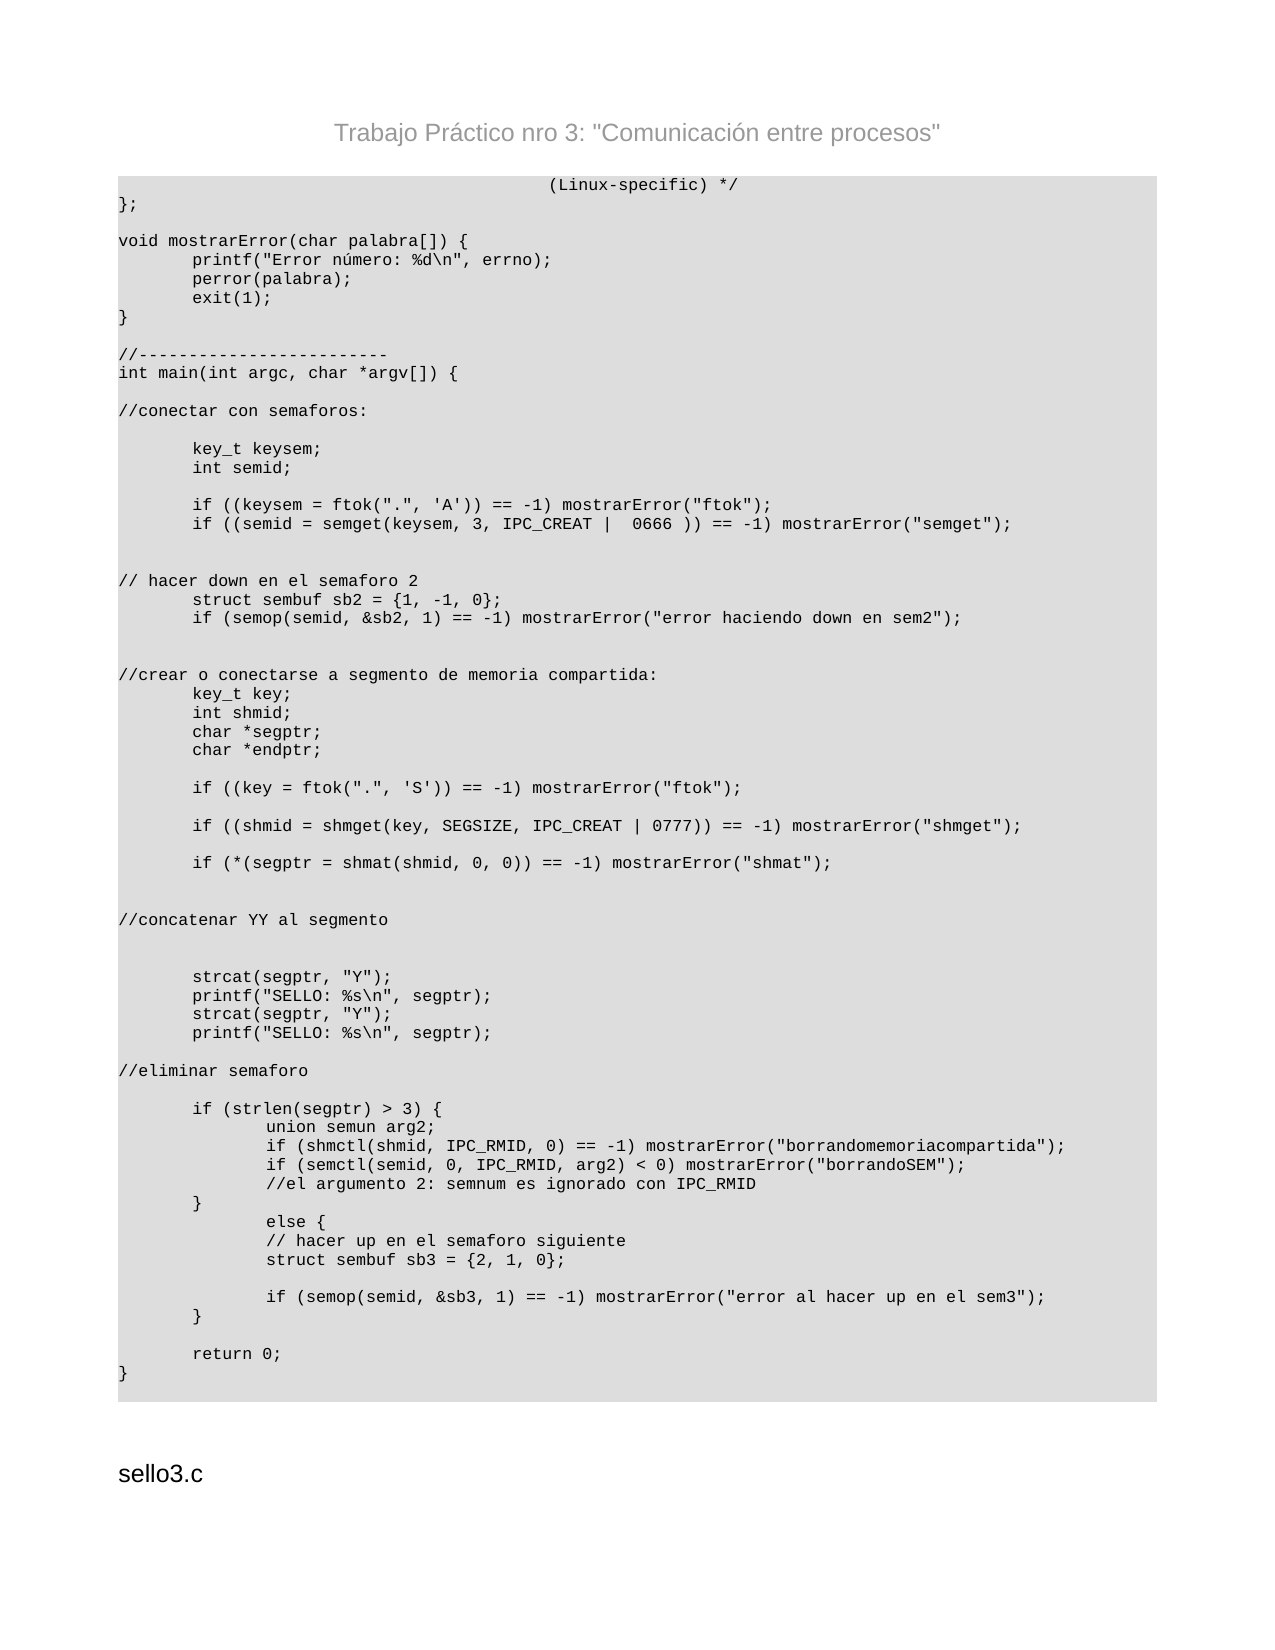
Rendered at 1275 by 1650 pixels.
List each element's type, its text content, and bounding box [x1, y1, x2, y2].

text if (strlen(segptr) > 3) { [118, 1100, 1157, 1119]
text else { [118, 1213, 1157, 1232]
text if (semctl(semid, 0, IPC_RMID, arg2) < 0) mostrarError("borrandoSEM"); [118, 1157, 1157, 1176]
text //el argumento 2: semnum es ignorado con IPC_RMID [118, 1176, 1157, 1194]
text if (shmctl(shmid, IPC_RMID, 0) == -1) mostrarError("borrandomemoriacompartida"); [118, 1138, 1157, 1157]
text sello3.c [118, 1459, 1157, 1488]
text union semun arg2; [118, 1119, 1157, 1138]
text exit(1); [118, 289, 1157, 308]
text key_t key; [118, 685, 1157, 704]
text //------------------------- [118, 346, 1157, 365]
text } [118, 1308, 1157, 1326]
text // hacer down en el semaforo 2 [118, 572, 1157, 591]
text }; [118, 195, 1157, 214]
text printf("SELLO: %s\n", segptr); [118, 1025, 1157, 1044]
text } [118, 308, 1157, 327]
text int semid; [118, 459, 1157, 478]
text char *endptr; [118, 742, 1157, 761]
text if ((keysem = ftok(".", 'A')) == -1) mostrarError("ftok"); [118, 497, 1157, 516]
text } [118, 1194, 1157, 1213]
text (Linux-specific) */ [118, 176, 1157, 195]
text struct sembuf sb3 = {2, 1, 0}; [118, 1251, 1157, 1270]
text //conectar con semaforos: [118, 403, 1157, 421]
text struct sembuf sb2 = {1, -1, 0}; [118, 591, 1157, 610]
text perror(palabra); [118, 271, 1157, 289]
text int main(int argc, char *argv[]) { [118, 365, 1157, 384]
text if (semop(semid, &sb3, 1) == -1) mostrarError("error al hacer up en el sem3"); [118, 1289, 1157, 1308]
text if ((key = ftok(".", 'S')) == -1) mostrarError("ftok"); [118, 780, 1157, 798]
text } [118, 1364, 1157, 1383]
text return 0; [118, 1345, 1157, 1364]
text key_t keysem; [118, 440, 1157, 459]
text if (semop(semid, &sb2, 1) == -1) mostrarError("error haciendo down en sem2"); [118, 610, 1157, 629]
text void mostrarError(char palabra[]) { [118, 233, 1157, 252]
text //crear o conectarse a segmento de memoria compartida: [118, 667, 1157, 685]
text if (*(segptr = shmat(shmid, 0, 0)) == -1) mostrarError("shmat"); [118, 855, 1157, 874]
text //concatenar YY al segmento [118, 912, 1157, 931]
text strcat(segptr, "Y"); [118, 968, 1157, 987]
text if ((semid = semget(keysem, 3, IPC_CREAT | 0666 )) == -1) mostrarError("semget"); [118, 516, 1157, 534]
text printf("SELLO: %s\n", segptr); [118, 987, 1157, 1006]
text // hacer up en el semaforo siguiente [118, 1232, 1157, 1251]
text strcat(segptr, "Y"); [118, 1006, 1157, 1025]
text char *segptr; [118, 723, 1157, 742]
text if ((shmid = shmget(key, SEGSIZE, IPC_CREAT | 0777)) == -1) mostrarError("shmget"); [118, 817, 1157, 836]
text //eliminar semaforo [118, 1062, 1157, 1081]
text printf("Error número: %d\n", errno); [118, 252, 1157, 271]
text int shmid; [118, 704, 1157, 723]
